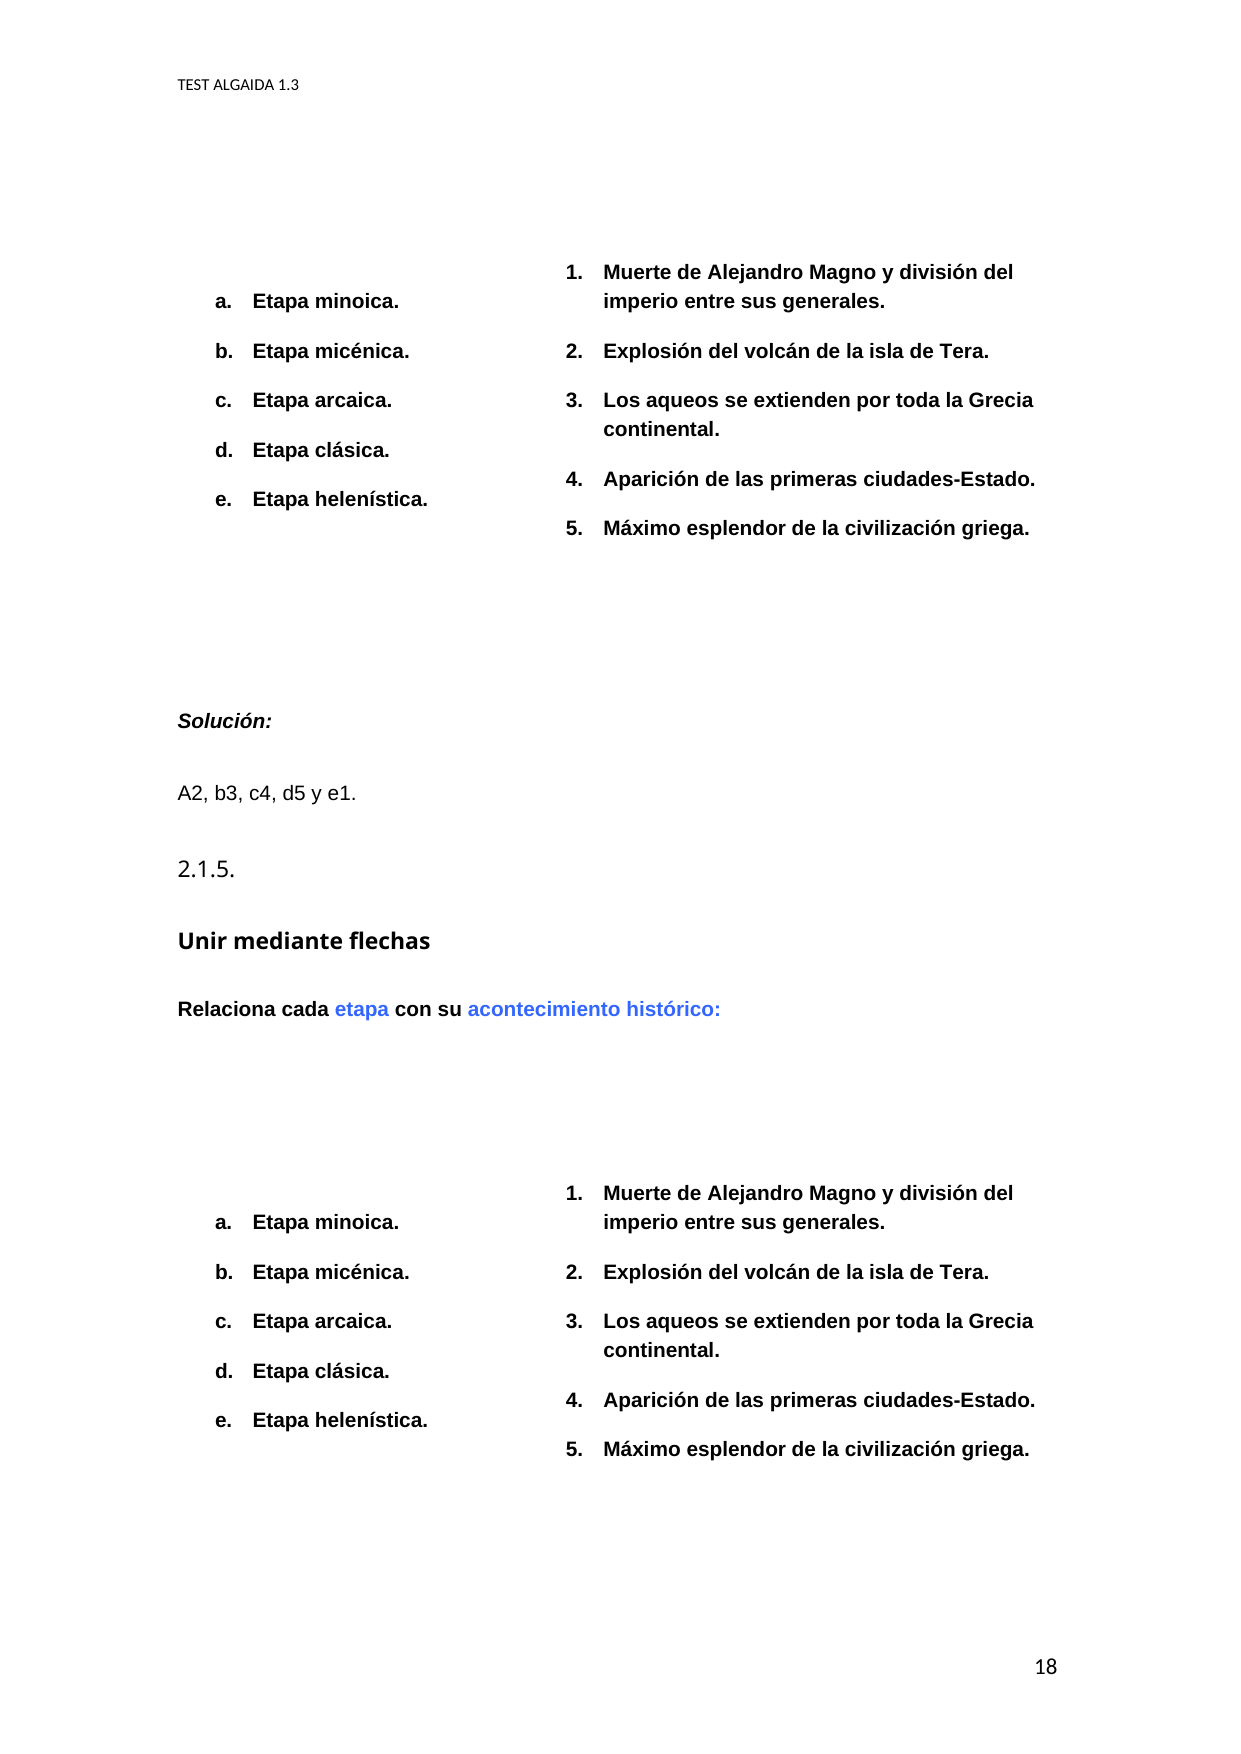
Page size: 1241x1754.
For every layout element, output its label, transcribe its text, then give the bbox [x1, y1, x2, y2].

table_header Etapa minoica. Etapa micénica. Etapa arcaica. Etapa clásica. Etapa helenística. [166, 148, 517, 673]
list 2.1.5. [177, 853, 1063, 884]
table_header Muerte de Alejandro Magno y división del imperio entre sus generales. Explosión del volcán de la isla de Tera. Los aqueos se extienden por toda la Grecia continental. Aparición de las primeras ciudades-Estado. Máximo esplendor de la civilización griega. [517, 1069, 1066, 1594]
text Solución: [177, 709, 1063, 733]
table_header Muerte de Alejandro Magno y división del imperio entre sus generales. Explosión del volcán de la isla de Tera. Los aqueos se extienden por toda la Grecia continental. Aparición de las primeras ciudades-Estado. Máximo esplendor de la civilización griega. [517, 148, 1066, 673]
table_header Etapa minoica. Etapa micénica. Etapa arcaica. Etapa clásica. Etapa helenística. [166, 1069, 517, 1594]
list Unir mediante flechas [177, 925, 1063, 956]
text A2, b3, c4, d5 y e1. [177, 781, 1063, 805]
text Relaciona cada etapa con su acontecimiento histórico: [177, 997, 1063, 1021]
